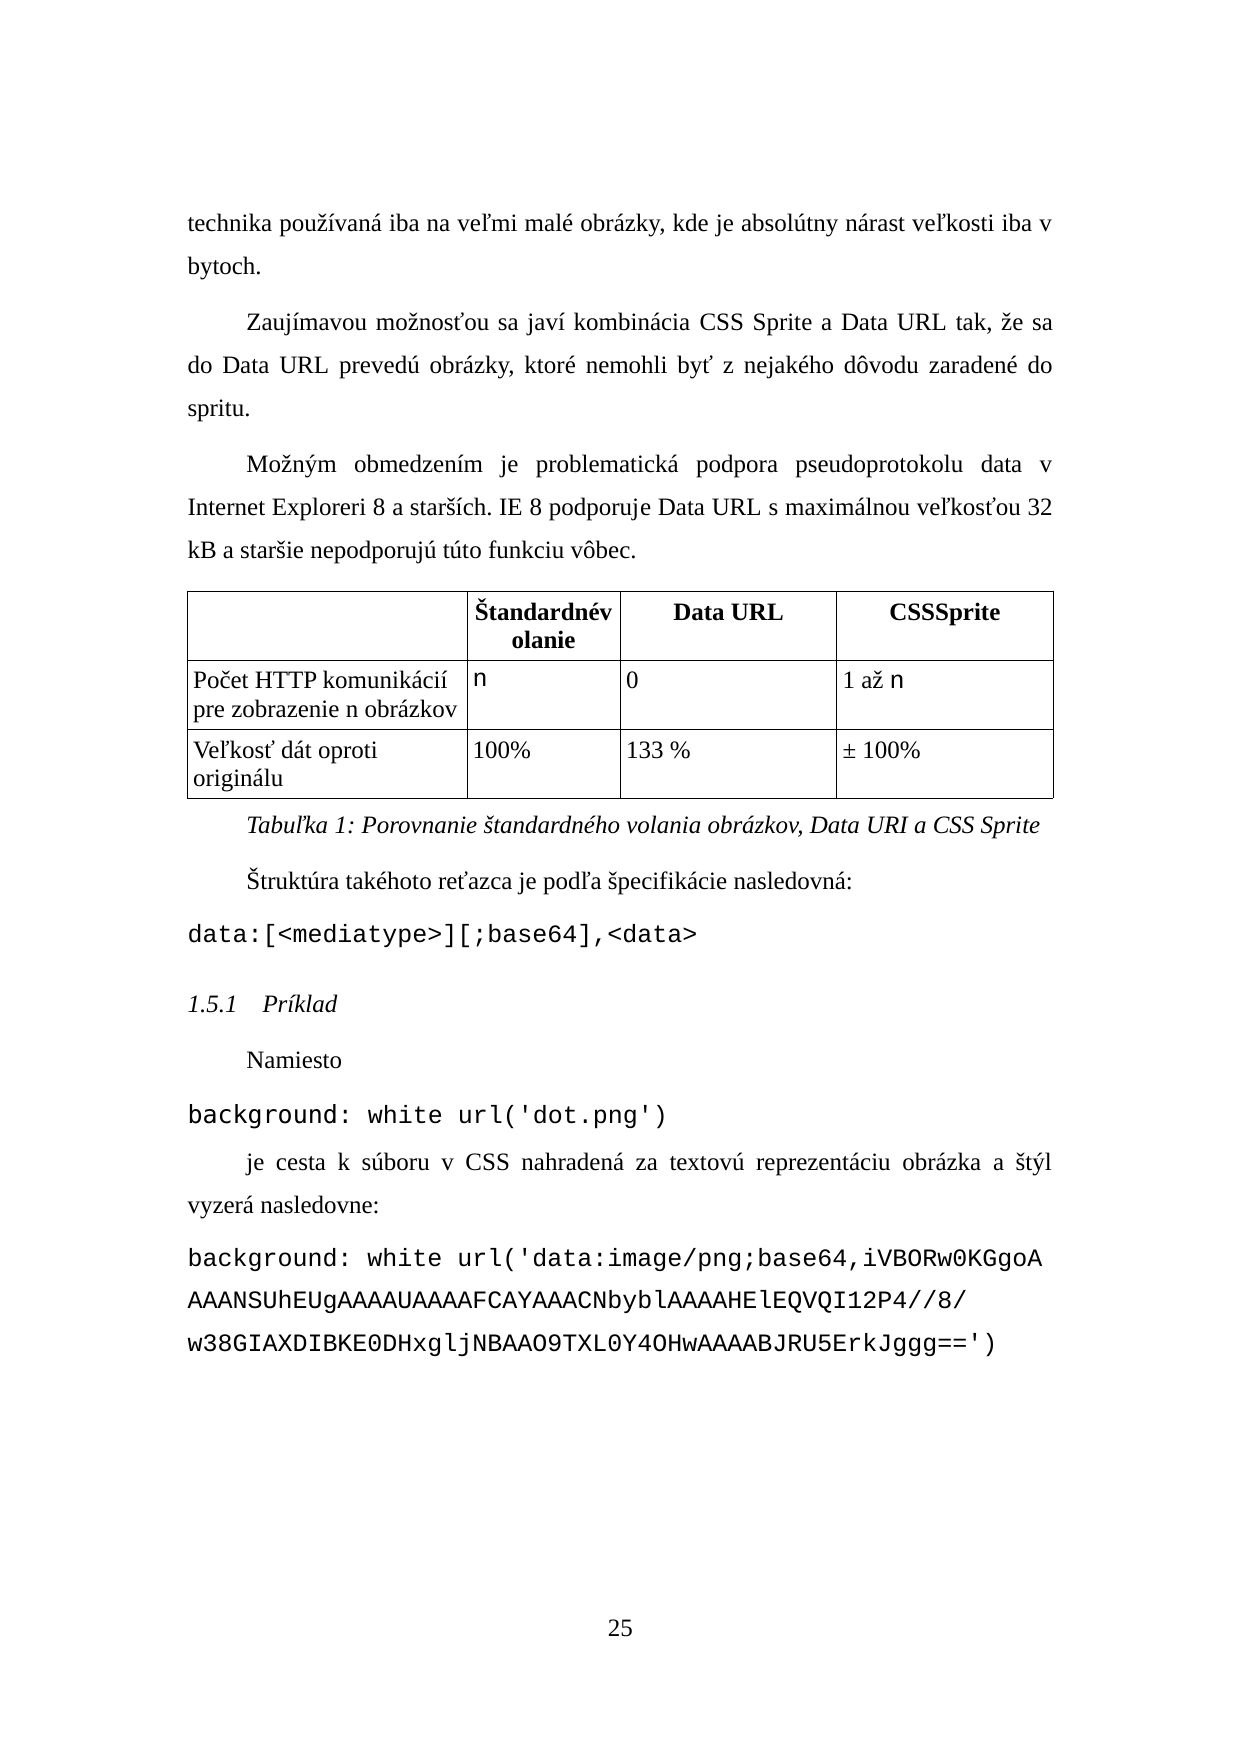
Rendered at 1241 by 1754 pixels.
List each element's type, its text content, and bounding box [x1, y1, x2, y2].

table_header Štandardnévolanie [468, 592, 620, 660]
table_header CSSSprite [837, 592, 1053, 660]
table_cell Počet HTTP komunikácií pre zobrazenie n obrázkov [188, 661, 467, 729]
text Zaujímavou možnosťou sa javí kombinácia CSS Sprite a Data URL tak, že sa do Data URL prevedú obrázky, ktoré nemohli byť z nejakého dôvodu zaradené do spritu. [187, 307, 1053, 422]
text Namiesto [187, 1045, 1053, 1074]
table_cell 133 % [621, 730, 836, 798]
table_cell 1 až n [837, 661, 1053, 729]
text je cesta k súboru v CSS nahradená za textovú reprezentáciu obrázka a štýl vyzerá nasledovne: [187, 1147, 1053, 1218]
table_header [188, 592, 467, 660]
text background: white url('dot.png') [187, 1101, 1053, 1131]
table_header Data URL [621, 592, 836, 660]
subtitle Príklad [187, 989, 1053, 1018]
text AAANSUhEUgAAAAUAAAAFCAYAAACNbyblAAAAHElEQVQI12P4//8/w38GIAXDIBKE0DHxgljNBAAO9TXL0Y4OHwAAAABJRU5ErkJggg==') [187, 1288, 1053, 1359]
text Možným obmedzením je problematická podpora pseudoprotokolu data v Internet Exploreri 8 a starších. IE 8 podporuje Data URL s maximálnou veľkosťou 32 kB a staršie nepodporujú túto funkciu vôbec. [187, 449, 1053, 564]
text Štruktúra takéhoto reťazca je podľa špecifikácie nasledovná: [187, 866, 1053, 895]
text technika používaná iba na veľmi malé obrázky, kde je absolútny nárast veľkosti iba v bytoch. [187, 208, 1053, 280]
table_cell 100% [468, 730, 620, 798]
text Tabuľka 1: Porovnanie štandardného volania obrázkov, Data URI a CSS Sprite [187, 811, 1053, 839]
table_cell Veľkosť dát oproti originálu [188, 730, 467, 798]
table_cell n [468, 661, 620, 729]
table_cell ± 100% [837, 730, 1053, 798]
table_cell 0 [621, 661, 836, 729]
text data:[<mediatype>][;base64],<data> [187, 922, 1053, 950]
text background: white url('data:image/png;base64,iVBORw0KGgoA [187, 1245, 1053, 1274]
